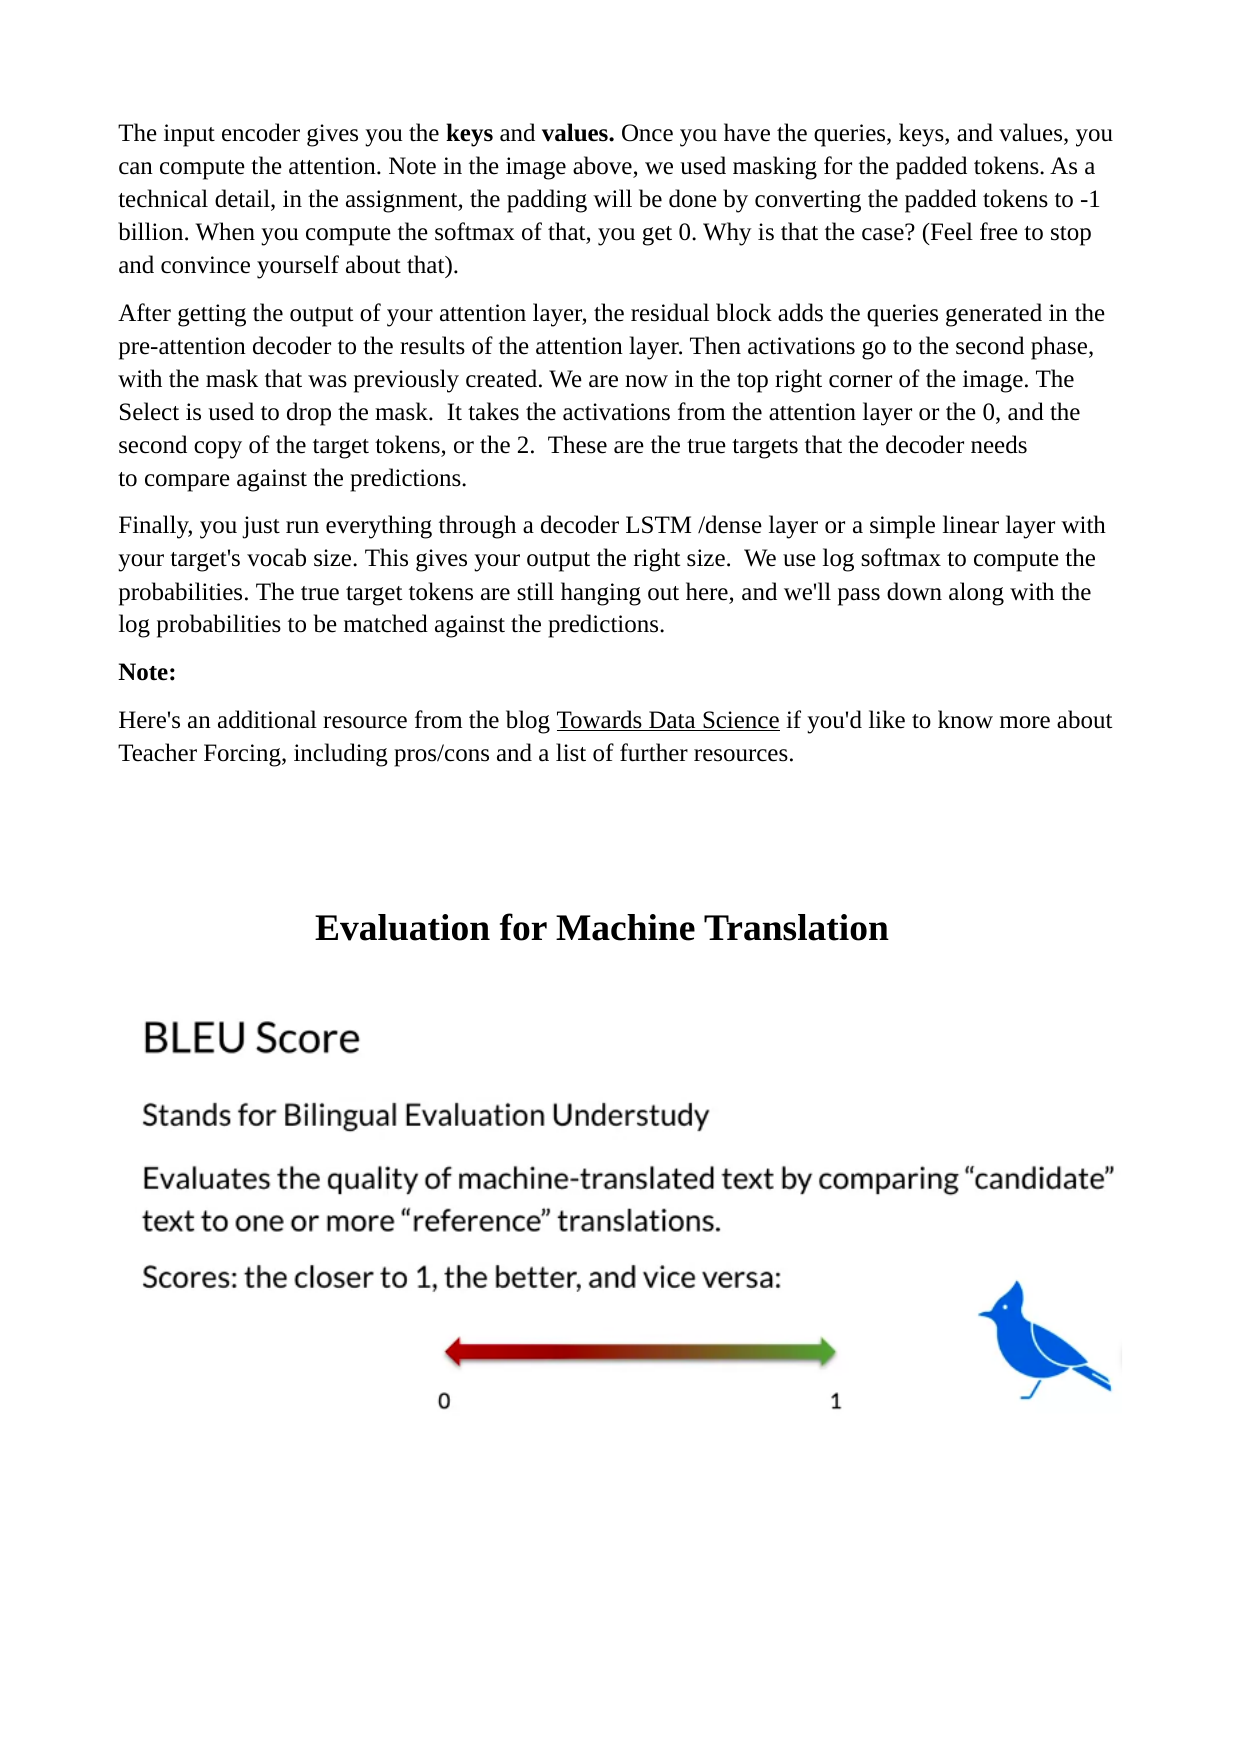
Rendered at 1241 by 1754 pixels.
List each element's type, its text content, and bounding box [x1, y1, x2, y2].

picture [118, 1008, 1123, 1426]
text Note: [118, 657, 1122, 686]
text Finally, you just run everything through a decoder LSTM /dense layer or a simple linear layer with your target's vocab size. This gives your output the right size. We use log softmax to compute the probabilities. The true target tokens are still hanging out here, and we'll pass down along with the log probabilities to be matched against the predictions. [118, 511, 1122, 638]
text After getting the output of your attention layer, the residual block adds the queries generated in the pre-attention decoder to the results of the attention layer. Then activations go to the second phase, with the mask that was previously created. We are now in the top right corner of the image. The Select is used to drop the mask. It takes the activations from the attention layer or the 0, and the second copy of the target tokens, or the 2. These are the true targets that the decoder needs to compare against the predictions. [118, 298, 1122, 492]
text The input encoder gives you the keys and values. Once you have the queries, keys, and values, you can compute the attention. Note in the image above, we used masking for the padded tokens. As a technical detail, in the assignment, the padding will be done by converting the padded tokens to -1 billion. When you compute the softmax of that, you get 0. Why is that the case? (Feel free to stop and convince yourself about that). [118, 118, 1122, 279]
subtitle Evaluation for Machine Translation [118, 906, 1122, 949]
text Here's an additional resource from the blog Towards Data Science if you'd like to know more about Teacher Forcing, including pros/cons and a list of further resources. [118, 705, 1122, 767]
